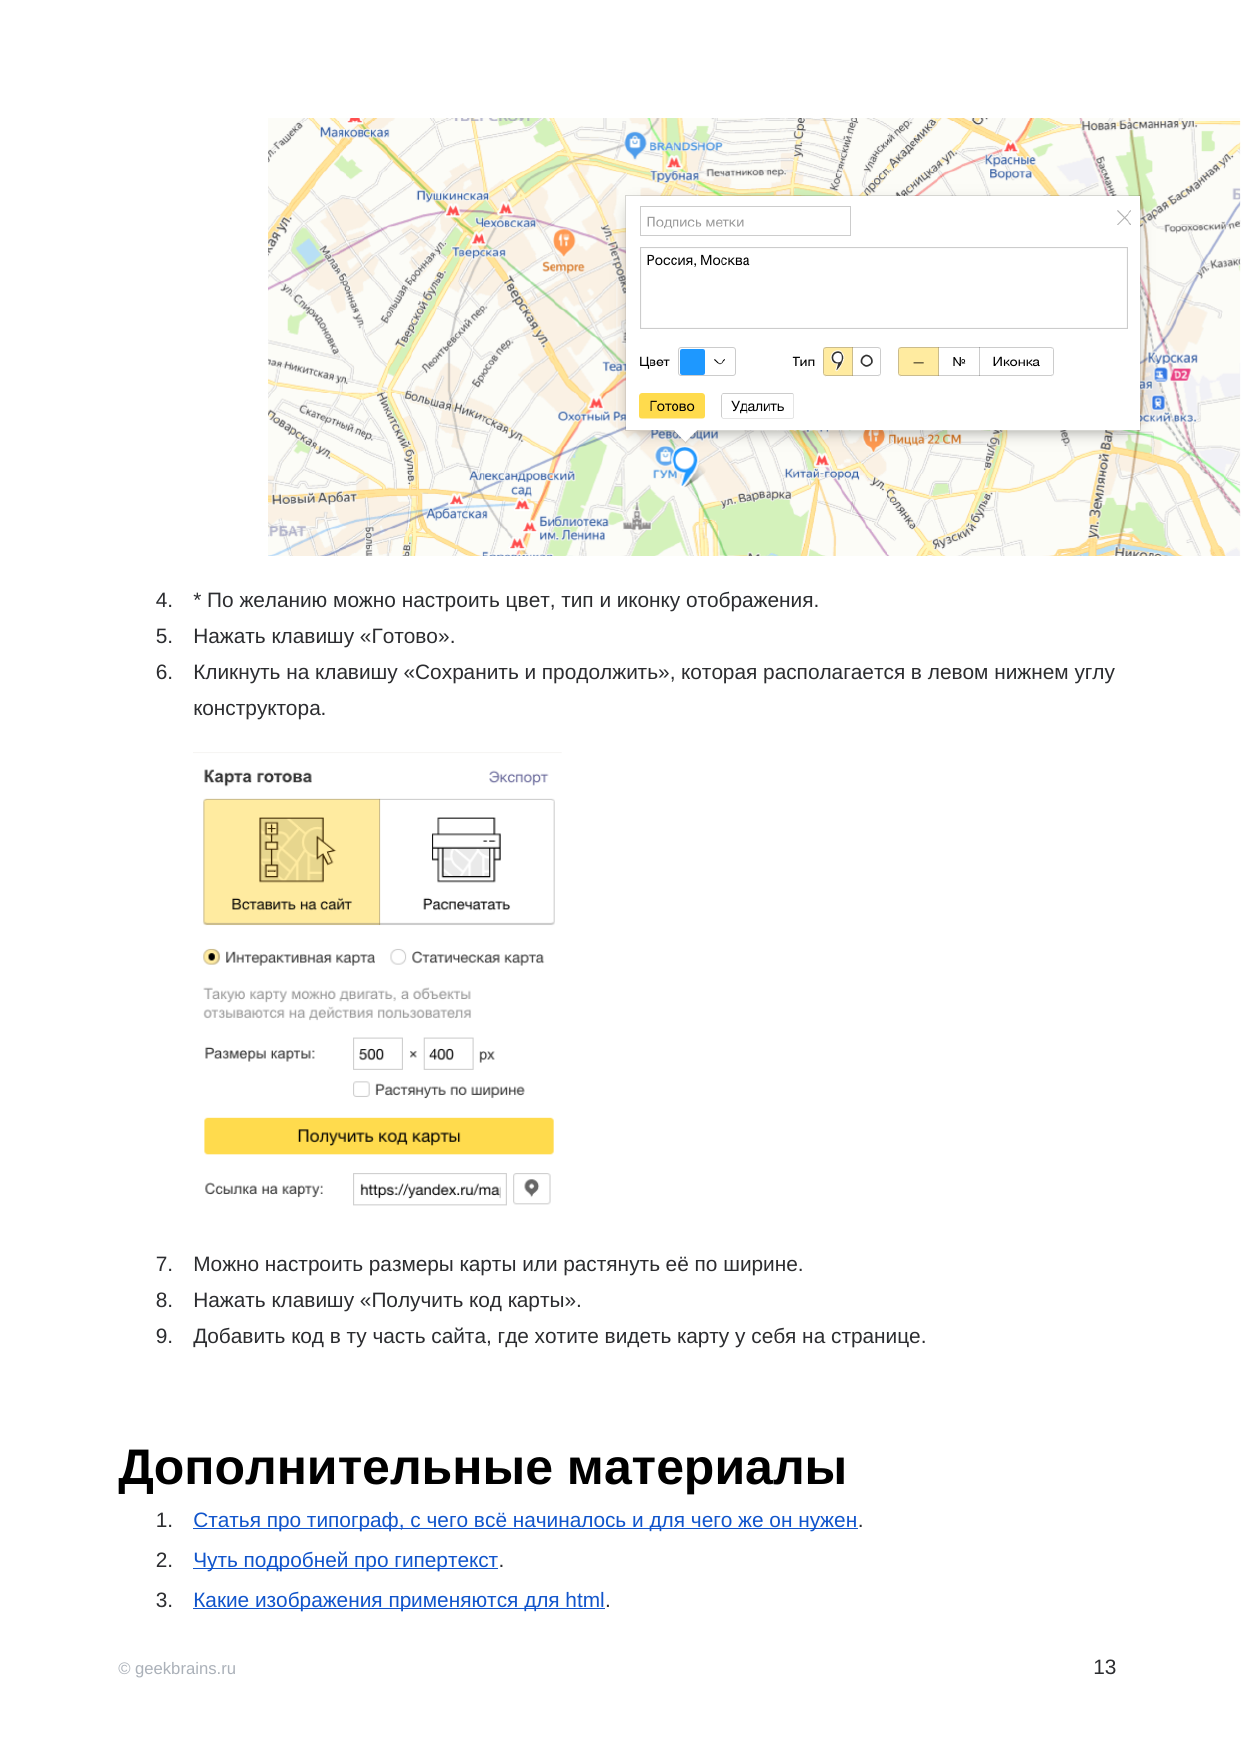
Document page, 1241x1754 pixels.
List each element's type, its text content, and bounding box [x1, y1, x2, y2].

list Какие изображения применяются для html. [156, 1587, 1122, 1611]
list Нажать клавишу «Получить код карты». [156, 1288, 1122, 1312]
subtitle Дополнительные материалы [118, 1437, 1122, 1495]
picture [193, 752, 562, 1220]
list Кликнуть на клавишу «Сохранить и продолжить», которая располагается в левом нижнем углу конструктора. [156, 660, 1122, 720]
list Статья про типограф, с чего всё начиналось и для чего же он нужен. [156, 1507, 1122, 1531]
list Добавить код в ту часть сайта, где хотите видеть карту у себя на странице. [156, 1324, 1122, 1348]
list * По желанию можно настроить цвет, тип и иконку отображения. [156, 588, 1122, 612]
list Чуть подробней про гипертекст. [156, 1547, 1122, 1571]
picture [268, 118, 1241, 556]
list Нажать клавишу «Готово». [156, 624, 1122, 648]
list Можно настроить размеры карты или растянуть её по ширине. [156, 1252, 1122, 1276]
